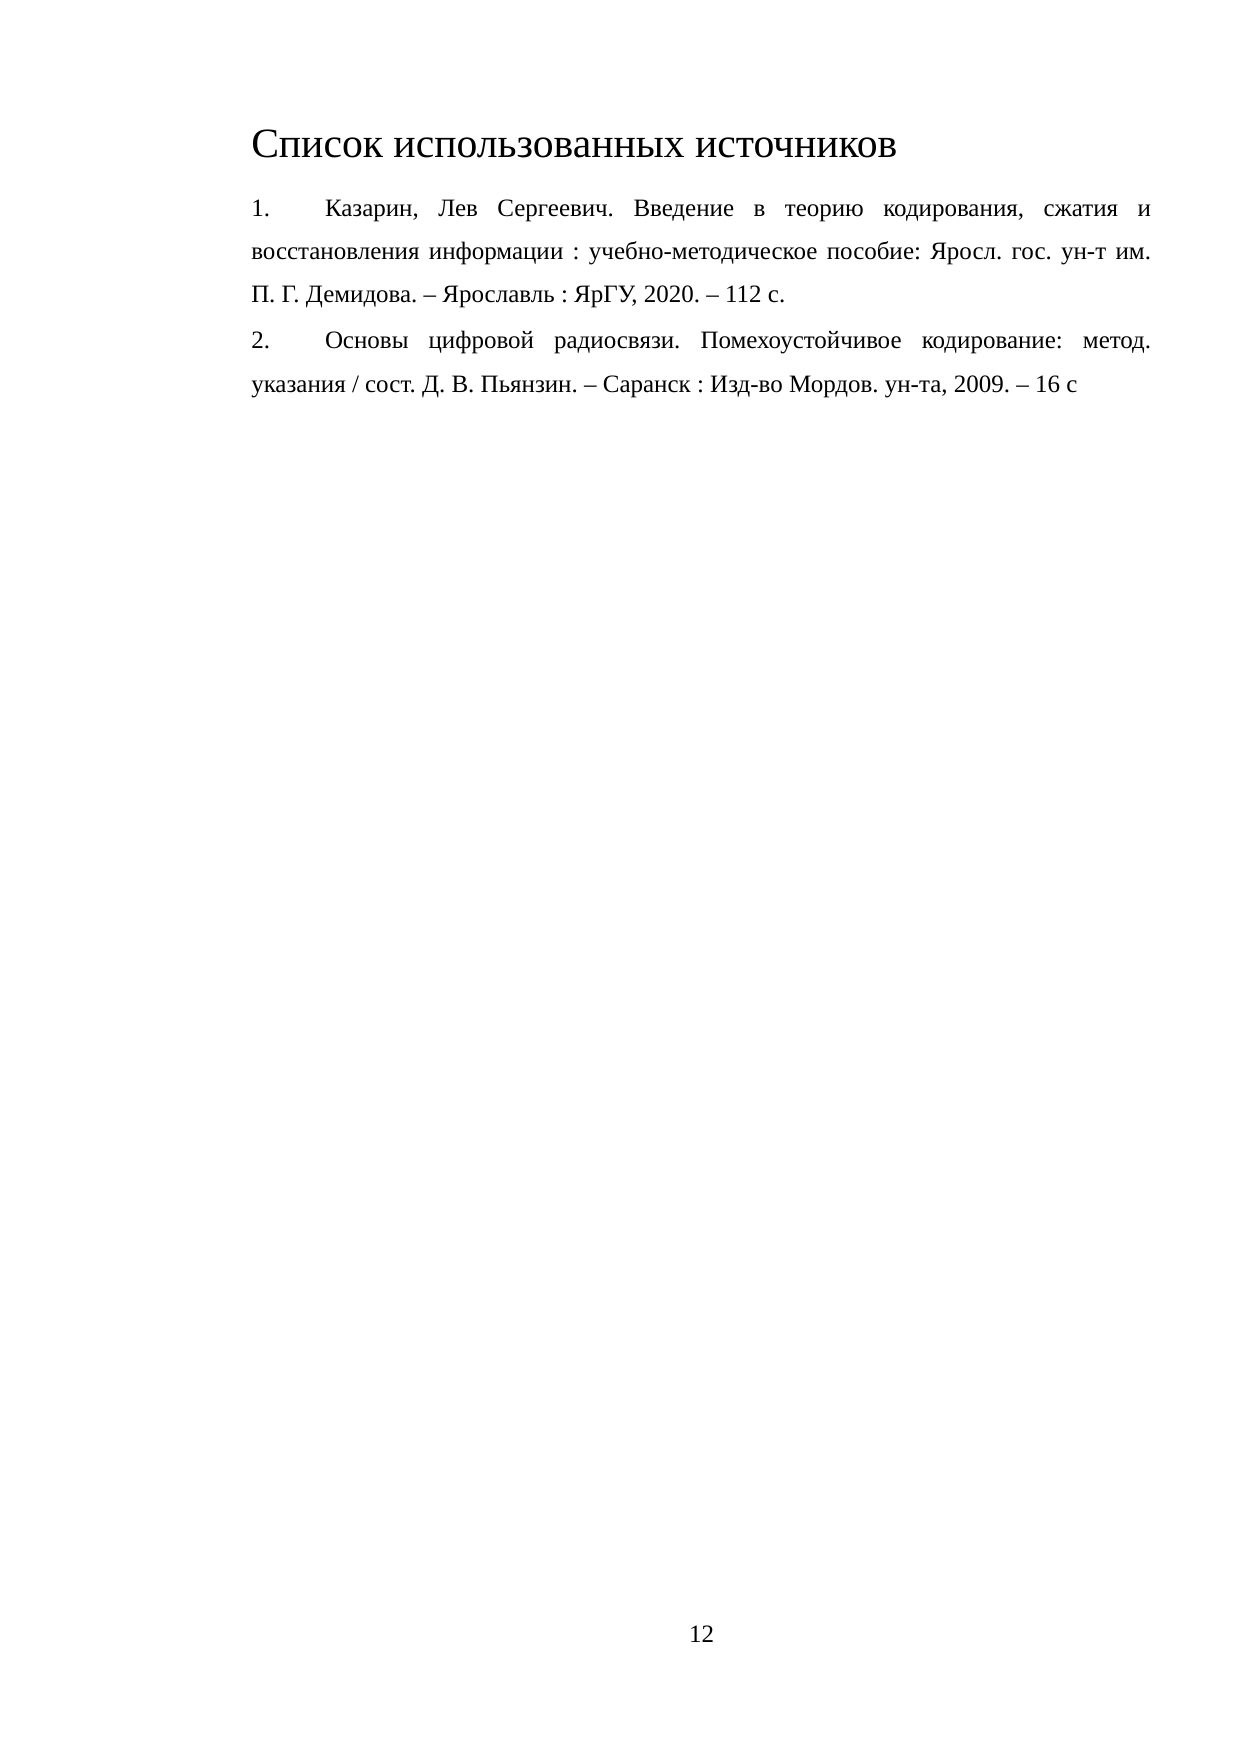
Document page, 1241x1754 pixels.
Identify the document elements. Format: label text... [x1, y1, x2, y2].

subtitle Список использованных источников [251, 118, 1152, 166]
text 1. Казарин, Лев Сергеевич. Введение в теорию кодирования, сжатия и восстановления информации : учебно-методическое пособие: Яросл. гос. ун-т им. П. Г. Демидова. – Ярославль : ЯрГУ, 2020. – 112 с. [251, 193, 1152, 308]
text 2. Основы цифровой радиосвязи. Помехоустойчивое кодирование: метод. указания / сост. Д. В. Пьянзин. – Саранск : Изд-во Мордов. ун-та, 2009. – 16 с [251, 326, 1152, 397]
